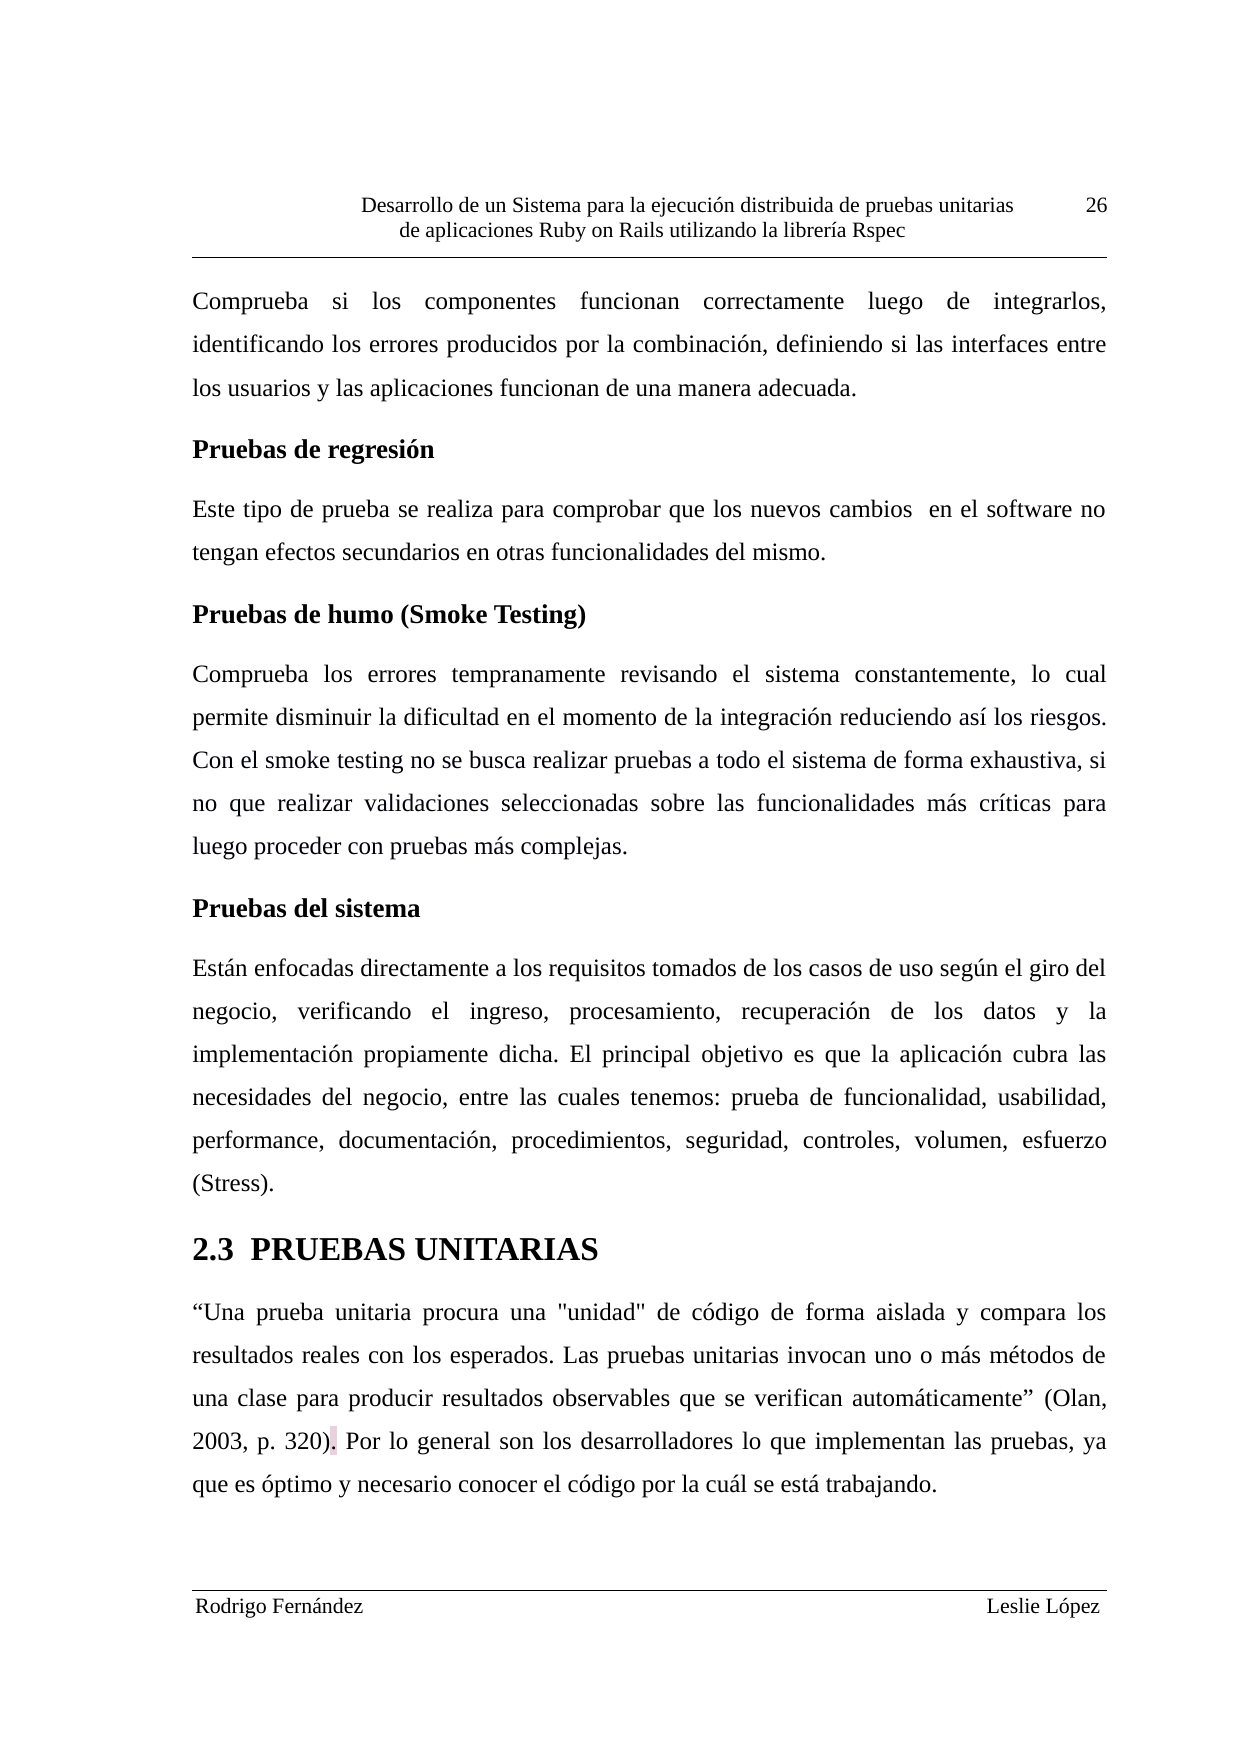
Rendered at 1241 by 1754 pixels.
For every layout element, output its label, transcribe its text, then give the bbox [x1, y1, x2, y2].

subtitle Pruebas Unitarias [192, 1229, 1107, 1267]
text Este tipo de prueba se realiza para comprobar que los nuevos cambios en el software no tengan efectos secundarios en otras funcionalidades del mismo. [192, 494, 1107, 566]
text Pruebas de humo (Smoke Testing) [192, 598, 1107, 629]
text Comprueba los errores tempranamente revisando el sistema constantemente, lo cual permite disminuir la dificultad en el momento de la integración reduciendo así los riesgos. Con el smoke testing no se busca realizar pruebas a todo el sistema de forma exhaustiva, si no que realizar validaciones seleccionadas sobre las funcionalidades más críticas para luego proceder con pruebas más complejas. [192, 659, 1107, 860]
text Pruebas de regresión [192, 433, 1107, 464]
text “Una prueba unitaria procura una "unidad" de código de forma aislada y compara los resultados reales con los esperados. Las pruebas unitarias invocan uno o más métodos de una clase para producir resultados observables que se verifican automáticamente” (Olan, 2003, p. 320)⁠. Por lo general son los desarrolladores lo que implementan las pruebas, ya que es óptimo y necesario conocer el código por la cuál se está trabajando. [192, 1297, 1107, 1498]
text Están enfocadas directamente a los requisitos tomados de los casos de uso según el giro del negocio, verificando el ingreso, procesamiento, recuperación de los datos y la implementación propiamente dicha. El principal objetivo es que la aplicación cubra las necesidades del negocio, entre las cuales tenemos: prueba de funcionalidad, usabilidad, performance, documentación, procedimientos, seguridad, controles, volumen, esfuerzo (Stress). [192, 953, 1107, 1197]
text Comprueba si los componentes funcionan correctamente luego de integrarlos, identificando los errores producidos por la combinación, definiendo si las interfaces entre los usuarios y las aplicaciones funcionan de una manera adecuada. [192, 286, 1107, 401]
text Pruebas del sistema [192, 892, 1107, 923]
